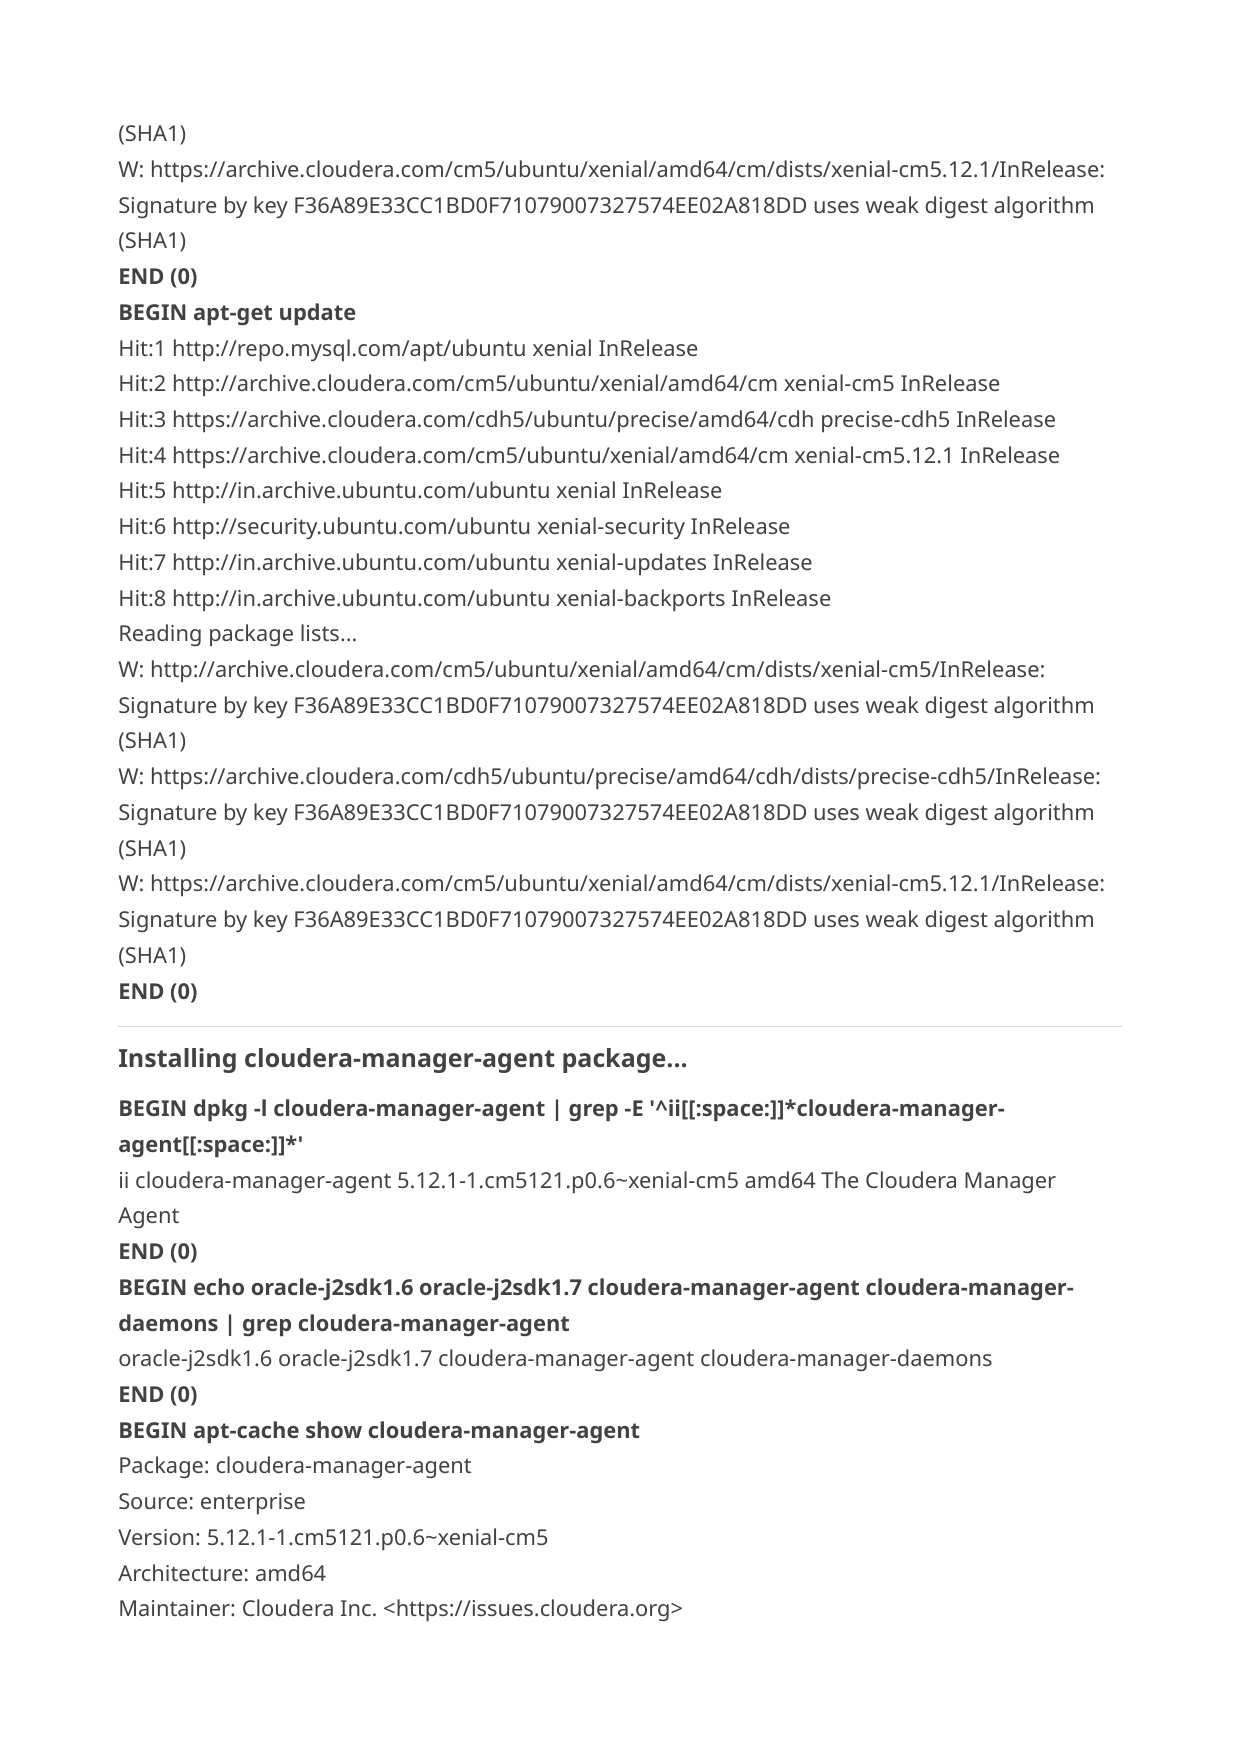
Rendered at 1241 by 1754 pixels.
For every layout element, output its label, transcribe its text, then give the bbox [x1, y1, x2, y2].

text (SHA1) W: https://archive.cloudera.com/cm5/ubuntu/xenial/amd64/cm/dists/xenial-cm5.12.1/InRelease: Signature by key F36A89E33CC1BD0F71079007327574EE02A818DD uses weak digest algorithm (SHA1) END (0) BEGIN apt-get update Hit:1 http://repo.mysql.com/apt/ubuntu xenial InRelease Hit:2 http://archive.cloudera.com/cm5/ubuntu/xenial/amd64/cm xenial-cm5 InRelease Hit:3 https://archive.cloudera.com/cdh5/ubuntu/precise/amd64/cdh precise-cdh5 InRelease Hit:4 https://archive.cloudera.com/cm5/ubuntu/xenial/amd64/cm xenial-cm5.12.1 InRelease Hit:5 http://in.archive.ubuntu.com/ubuntu xenial InRelease Hit:6 http://security.ubuntu.com/ubuntu xenial-security InRelease Hit:7 http://in.archive.ubuntu.com/ubuntu xenial-updates InRelease Hit:8 http://in.archive.ubuntu.com/ubuntu xenial-backports InRelease Reading package lists... W: http://archive.cloudera.com/cm5/ubuntu/xenial/amd64/cm/dists/xenial-cm5/InRelease: Signature by key F36A89E33CC1BD0F71079007327574EE02A818DD uses weak digest algorithm (SHA1) W: https://archive.cloudera.com/cdh5/ubuntu/precise/amd64/cdh/dists/precise-cdh5/InRelease: Signature by key F36A89E33CC1BD0F71079007327574EE02A818DD uses weak digest algorithm (SHA1) W: https://archive.cloudera.com/cm5/ubuntu/xenial/amd64/cm/dists/xenial-cm5.12.1/InRelease: Signature by key F36A89E33CC1BD0F71079007327574EE02A818DD uses weak digest algorithm (SHA1) END (0) [118, 118, 1122, 1005]
text BEGIN dpkg -l cloudera-manager-agent | grep -E '^ii[[:space:]]*cloudera-manager-agent[[:space:]]*' ii cloudera-manager-agent 5.12.1-1.cm5121.p0.6~xenial-cm5 amd64 The Cloudera Manager Agent END (0) BEGIN echo oracle-j2sdk1.6 oracle-j2sdk1.7 cloudera-manager-agent cloudera-manager-daemons | grep cloudera-manager-agent oracle-j2sdk1.6 oracle-j2sdk1.7 cloudera-manager-agent cloudera-manager-daemons END (0) BEGIN apt-cache show cloudera-manager-agent Package: cloudera-manager-agent Source: enterprise Version: 5.12.1-1.cm5121.p0.6~xenial-cm5 Architecture: amd64 Maintainer: Cloudera Inc. <https://issues.cloudera.org> [118, 1093, 1122, 1623]
subtitle Installing cloudera-manager-agent package... [118, 1027, 1122, 1074]
